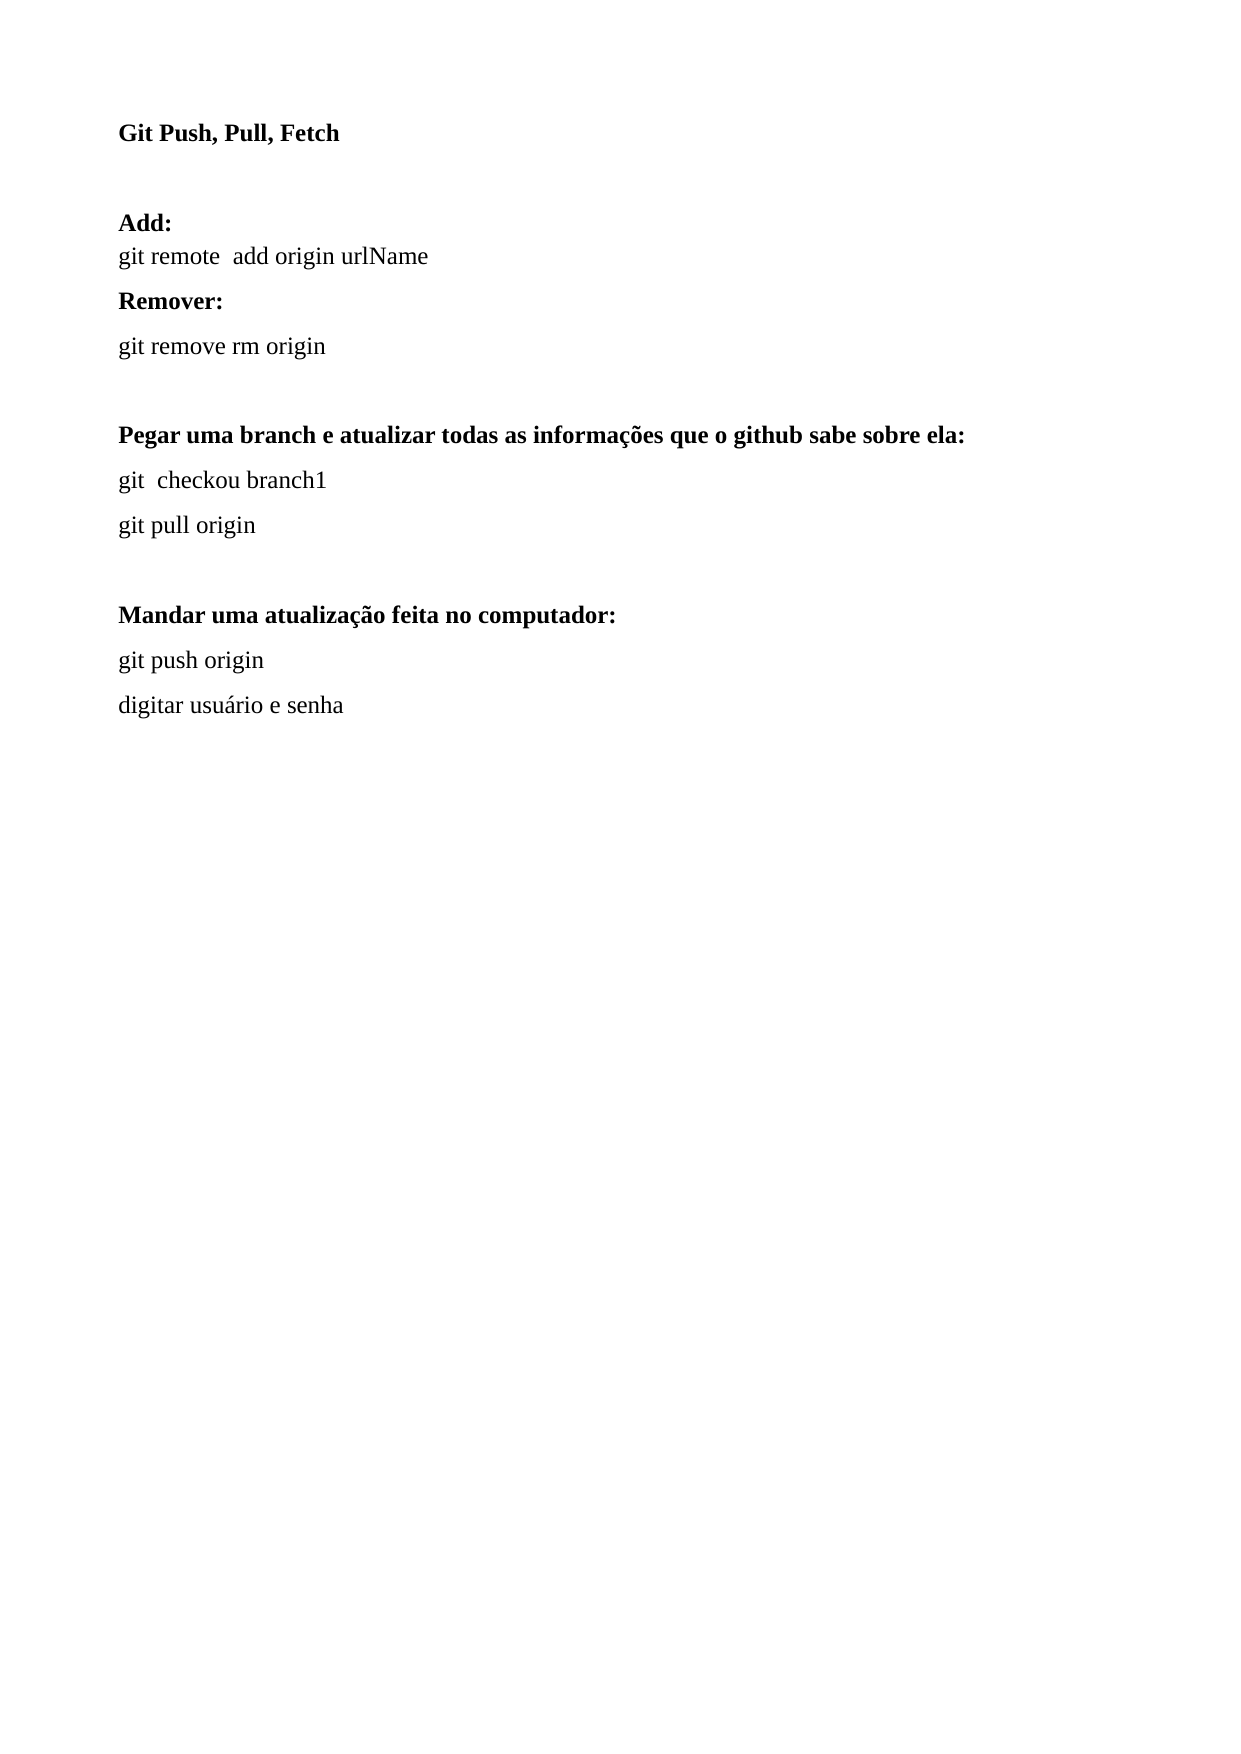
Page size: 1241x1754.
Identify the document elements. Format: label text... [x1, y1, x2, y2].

text git push origin [118, 645, 1122, 674]
text Add: git remote add origin urlName [118, 208, 1122, 270]
text Mandar uma atualização feita no computador: [118, 600, 1122, 629]
text digitar usuário e senha [118, 690, 1122, 752]
text Git Push, Pull, Fetch [118, 118, 1122, 147]
text git checkou branch1 [118, 465, 1122, 494]
text git remove rm origin [118, 331, 1122, 359]
text git pull origin [118, 510, 1122, 539]
text Pegar uma branch e atualizar todas as informações que o github sabe sobre ela: [118, 421, 1122, 449]
text Remover: [118, 286, 1122, 314]
